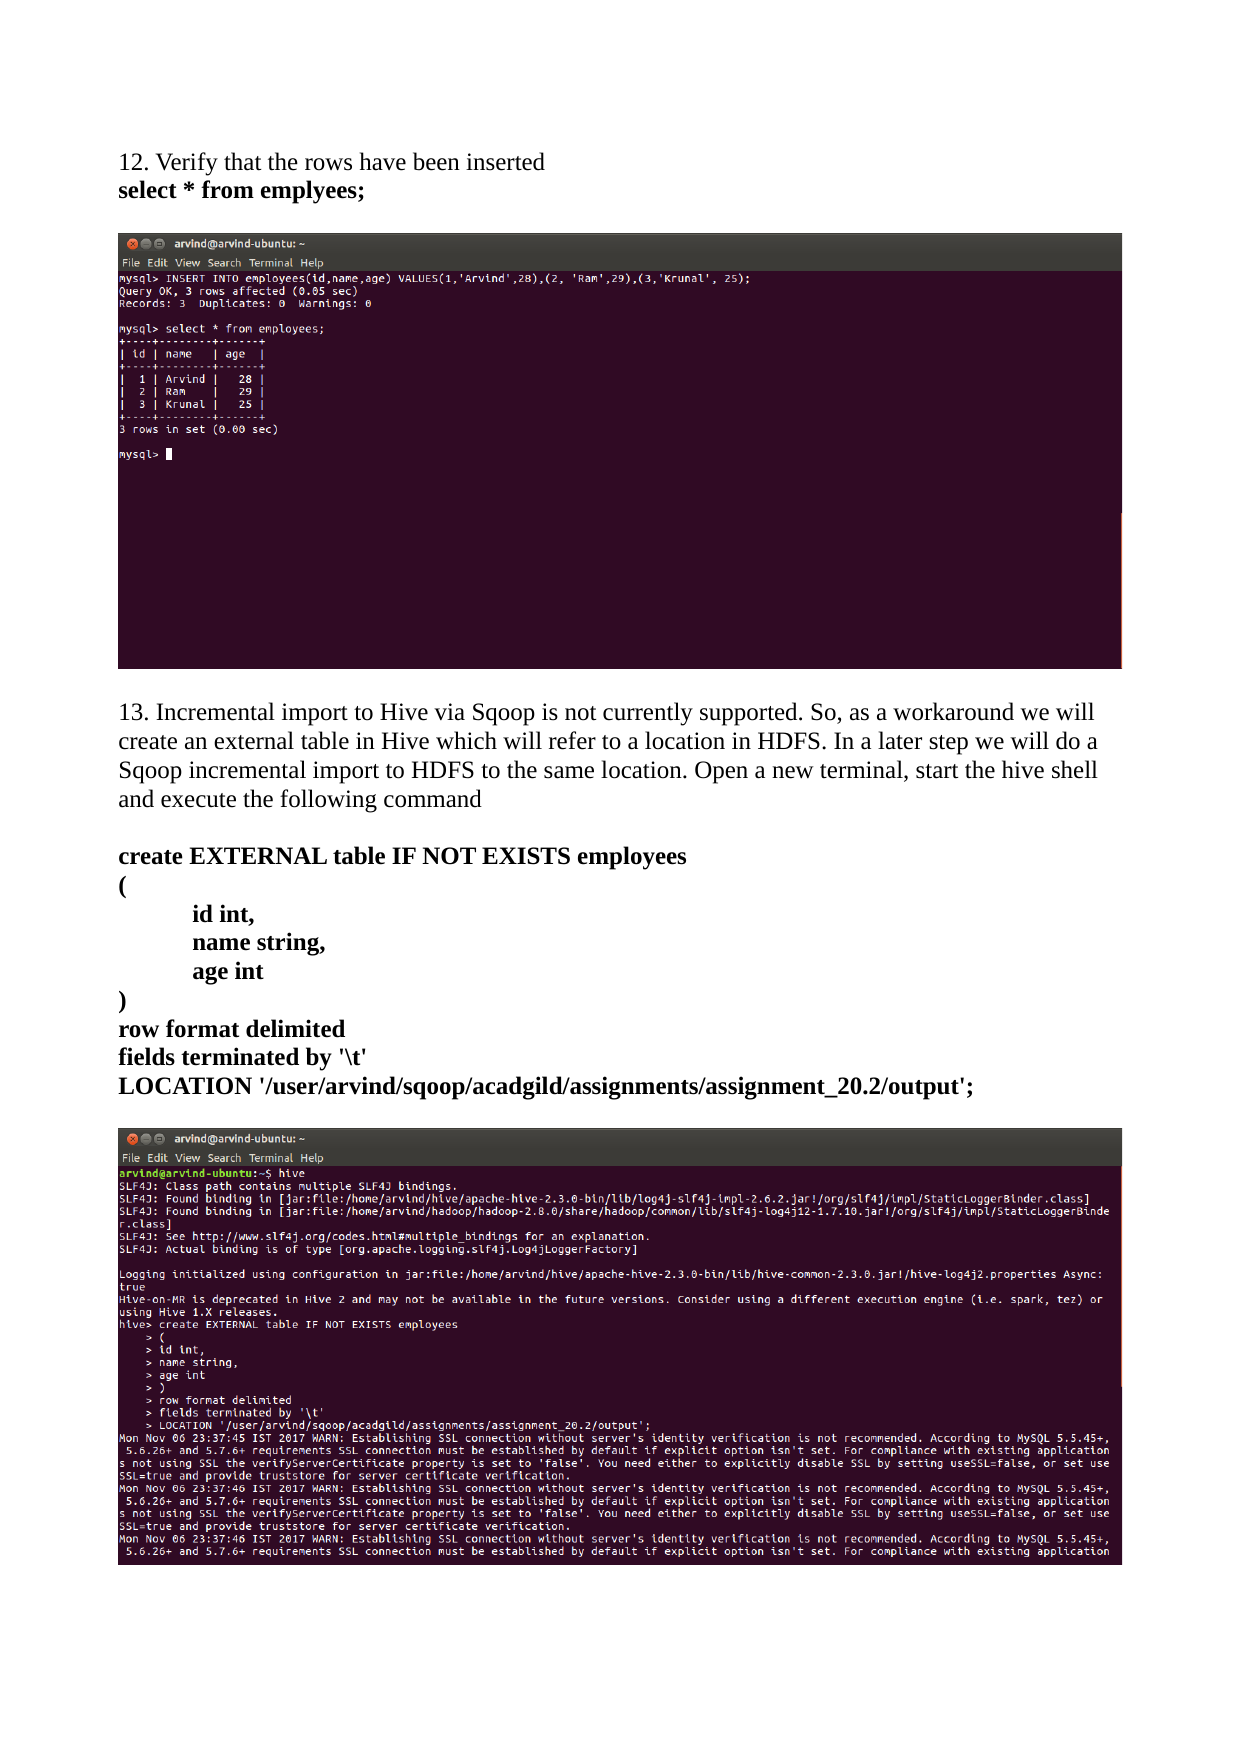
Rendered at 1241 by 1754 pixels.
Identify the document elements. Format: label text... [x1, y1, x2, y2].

text row format delimited [118, 1014, 1122, 1042]
text fields terminated by '\t' [118, 1042, 1122, 1071]
text 12. Verify that the rows have been inserted [118, 147, 1122, 176]
text ) [118, 985, 1122, 1014]
text age int [118, 956, 1122, 985]
picture [118, 233, 1123, 669]
text 13. Incremental import to Hive via Sqoop is not currently supported. So, as a workaround we will create an external table in Hive which will refer to a location in HDFS. In a later step we will do a Sqoop incremental import to HDFS to the same location. Open a new terminal, start the hive shell and execute the following command [118, 697, 1122, 812]
text select * from emplyees; [118, 176, 1122, 204]
text create EXTERNAL table IF NOT EXISTS employees [118, 841, 1122, 870]
picture [118, 1128, 1123, 1565]
text id int, [118, 899, 1122, 927]
text name string, [118, 927, 1122, 956]
text ( [118, 870, 1122, 899]
text LOCATION '/user/arvind/sqoop/acadgild/assignments/assignment_20.2/output'; [118, 1071, 1122, 1100]
